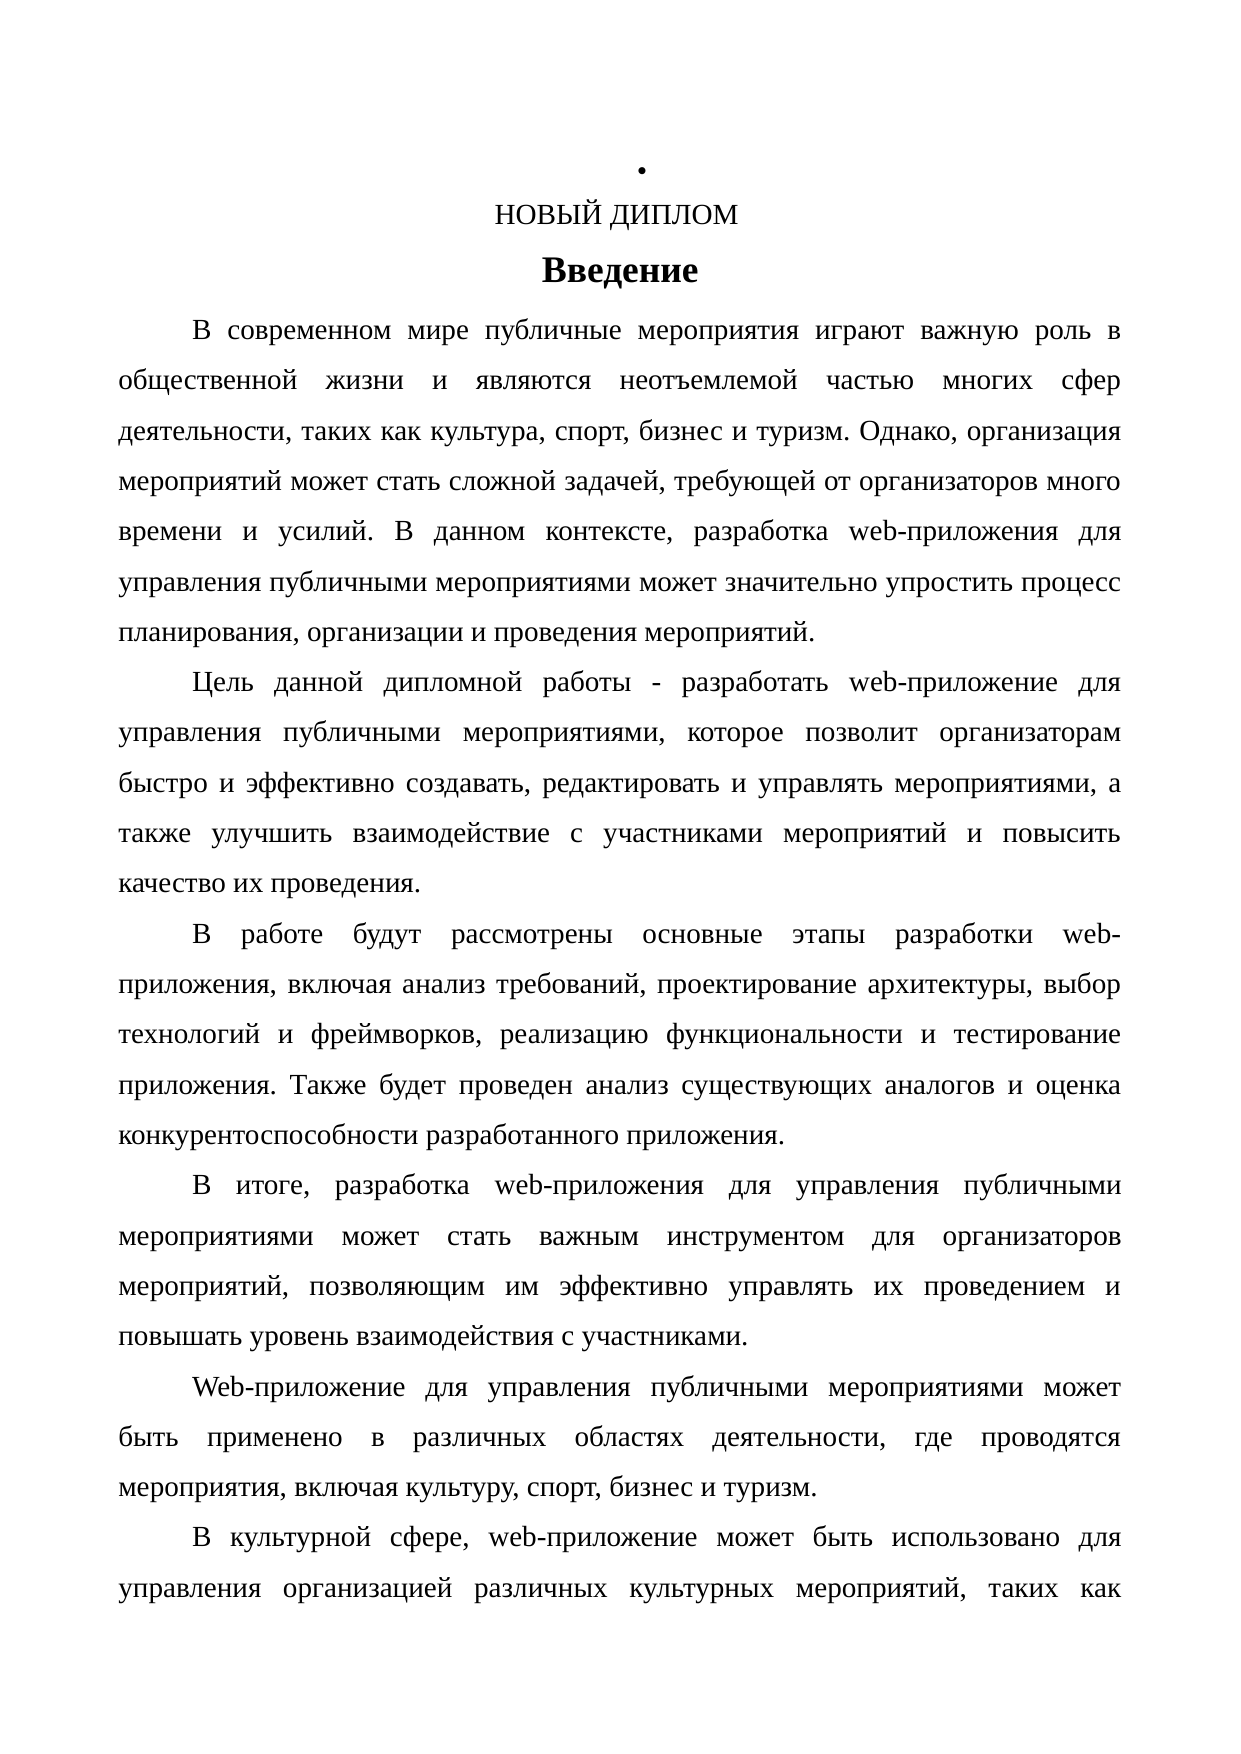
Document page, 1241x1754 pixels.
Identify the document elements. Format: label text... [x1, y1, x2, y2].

text НОВЫЙ ДИПЛОМ [118, 197, 1122, 231]
text В работе будут рассмотрены основные этапы разработки web-приложения, включая анализ требований, проектирование архитектуры, выбор технологий и фреймворков, реализацию функциональности и тестирование приложения. Также будет проведен анализ существующих аналогов и оценка конкурентоспособности разработанного приложения. [118, 916, 1122, 1151]
text Введение [118, 247, 1122, 291]
text В итоге, разработка web-приложения для управления публичными мероприятиями может стать важным инструментом для организаторов мероприятий, позволяющим им эффективно управлять их проведением и повышать уровень взаимодействия с участниками. [118, 1167, 1122, 1352]
text Web-приложение для управления публичными мероприятиями может быть применено в различных областях деятельности, где проводятся мероприятия, включая культуру, спорт, бизнес и туризм. [118, 1369, 1122, 1503]
text В современном мире публичные мероприятия играют важную роль в общественной жизни и являются неотъемлемой частью многих сфер деятельности, таких как культура, спорт, бизнес и туризм. Однако, организация мероприятий может стать сложной задачей, требующей от организаторов много времени и усилий. В данном контексте, разработка web-приложения для управления публичными мероприятиями может значительно упростить процесс планирования, организации и проведения мероприятий. [118, 312, 1122, 647]
text Цель данной дипломной работы - разработать web-приложение для управления публичными мероприятиями, которое позволит организаторам быстро и эффективно создавать, редактировать и управлять мероприятиями, а также улучшить взаимодействие с участниками мероприятий и повысить качество их проведения. [118, 664, 1122, 899]
text В культурной сфере, web-приложение может быть использовано для управления организацией различных культурных мероприятий, таких как [118, 1519, 1122, 1603]
